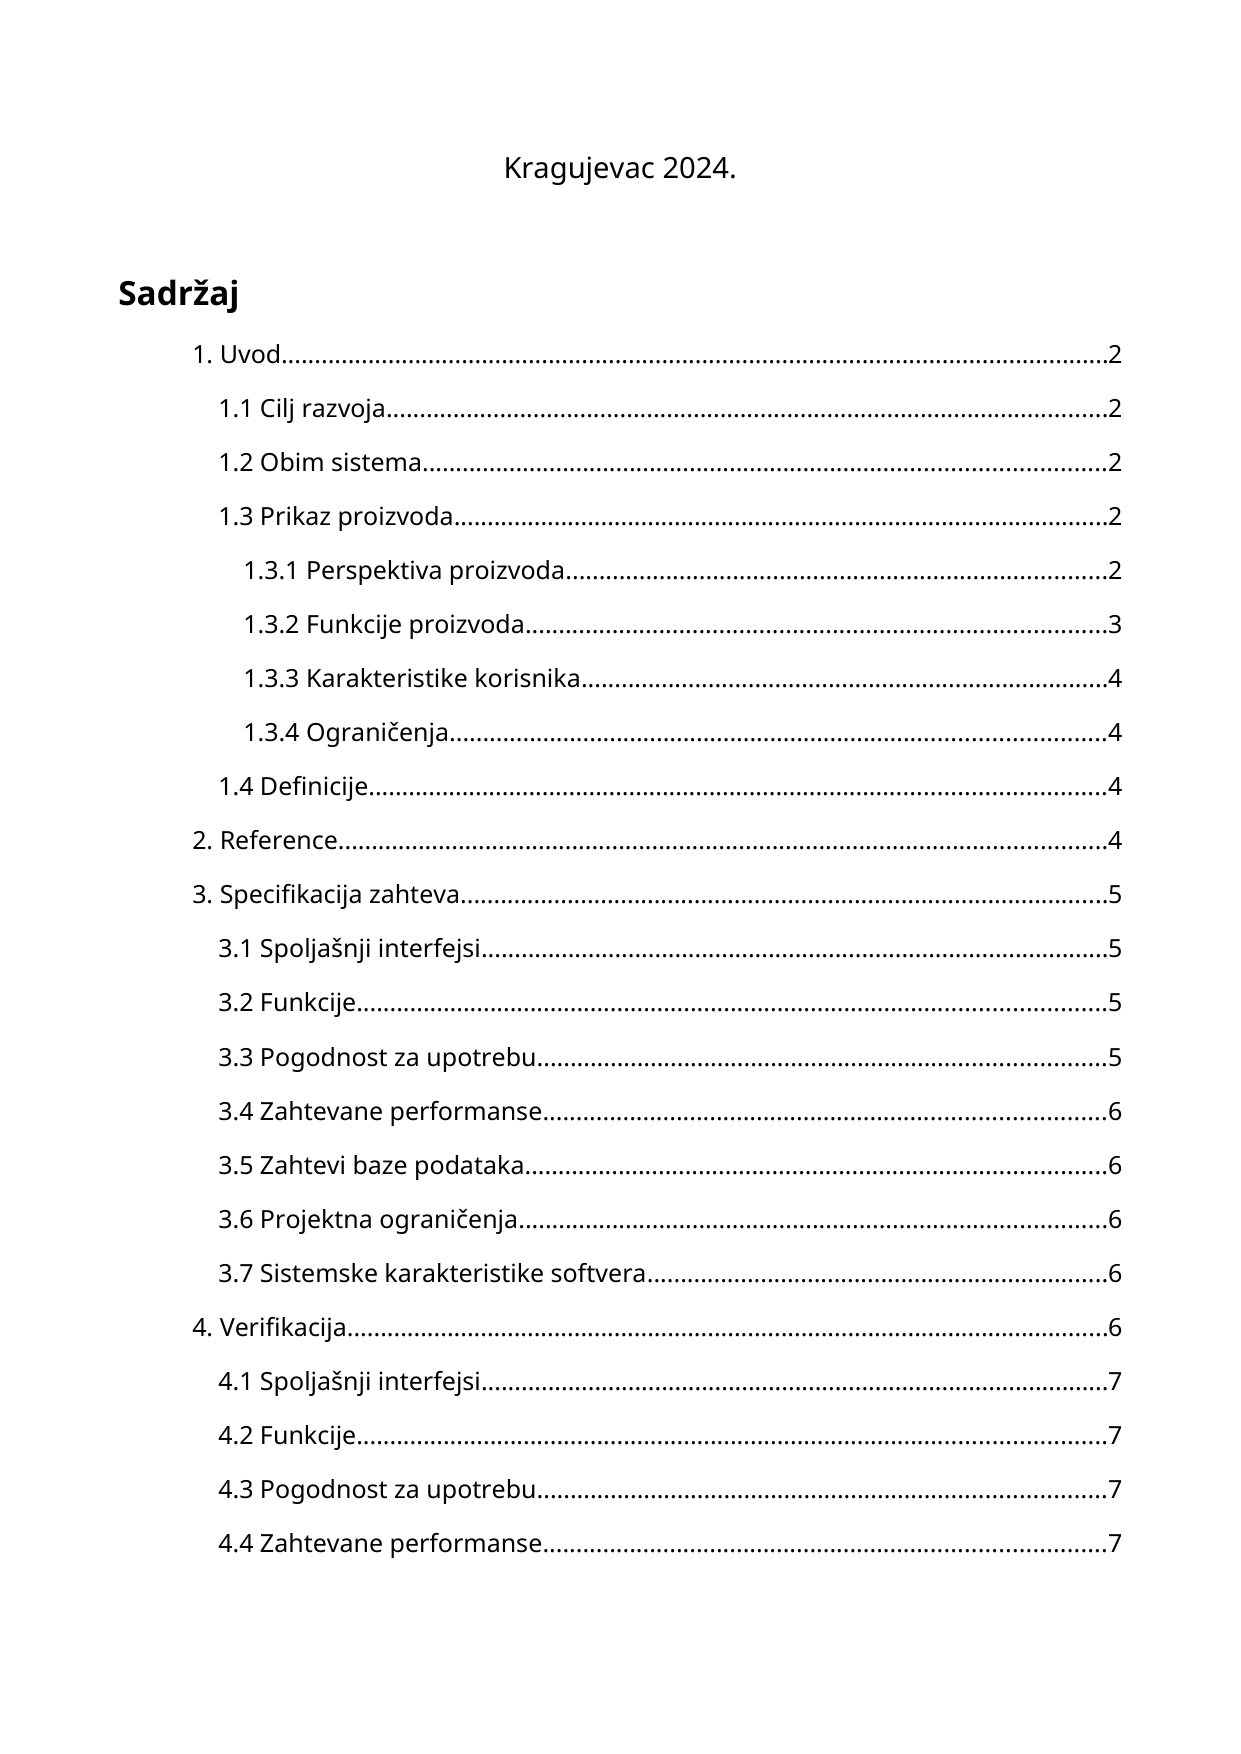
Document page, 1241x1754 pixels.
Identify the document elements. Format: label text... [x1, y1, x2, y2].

text 4.4 Zahtevane performanse 7 [143, 1526, 1122, 1560]
subtitle Sadržaj [118, 270, 1122, 315]
text 1.4 Definicije 4 [143, 769, 1122, 803]
text 4.2 Funkcije 7 [143, 1418, 1122, 1452]
text 4.3 Pogodnost za upotrebu 7 [143, 1472, 1122, 1506]
text 3.3 Pogodnost za upotrebu 5 [143, 1039, 1122, 1073]
text 1.3.1 Perspektiva proizvoda 2 [168, 553, 1122, 587]
text 3.4 Zahtevane performanse 6 [143, 1093, 1122, 1127]
text 4.1 Spoljašnji interfejsi 7 [143, 1363, 1122, 1398]
text 3.5 Zahtevi baze podataka 6 [143, 1147, 1122, 1181]
text 1.3.4 Ograničenja 4 [168, 715, 1122, 749]
text 3.7 Sistemske karakteristike softvera 6 [143, 1255, 1122, 1289]
text Kragujevac 2024. [118, 148, 1122, 187]
text 3. Specifikacija zahteva 5 [118, 877, 1122, 911]
text 4. Verifikacija 6 [118, 1309, 1122, 1343]
text 1.2 Obim sistema 2 [143, 444, 1122, 478]
text 1.3 Prikaz proizvoda 2 [143, 498, 1122, 533]
text 1. Uvod 2 [118, 336, 1122, 370]
text 3.6 Projektna ograničenja 6 [143, 1201, 1122, 1235]
text 1.1 Cilj razvoja 2 [143, 390, 1122, 424]
text 3.1 Spoljašnji interfejsi 5 [143, 931, 1122, 965]
text 1.3.3 Karakteristike korisnika 4 [168, 661, 1122, 695]
text 2. Reference 4 [118, 823, 1122, 857]
text 1.3.2 Funkcije proizvoda 3 [168, 607, 1122, 641]
text 3.2 Funkcije 5 [143, 985, 1122, 1019]
